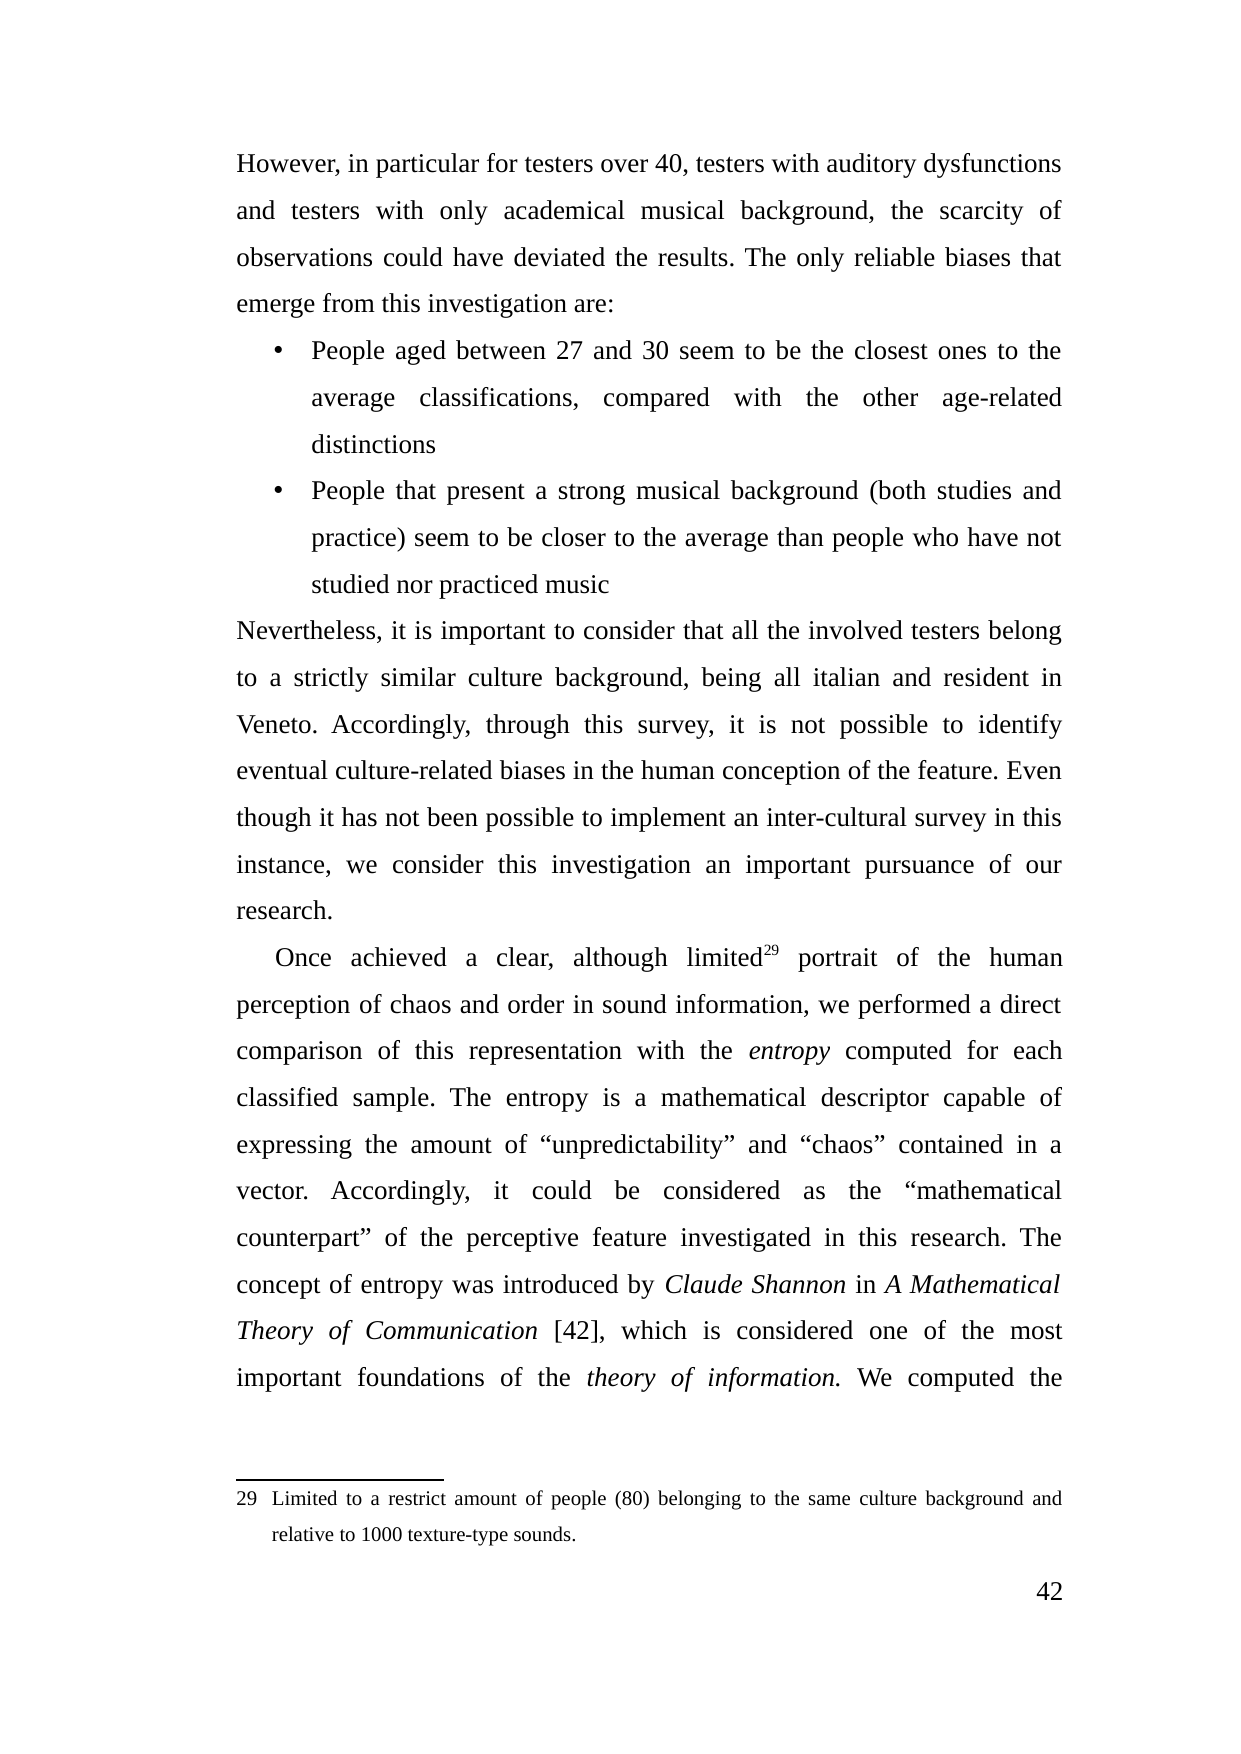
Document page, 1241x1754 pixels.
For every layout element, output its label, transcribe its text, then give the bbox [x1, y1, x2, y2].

text Nevertheless, it is important to consider that all the involved testers belong to a strictly similar culture background, being all italian and resident in Veneto. Accordingly, through this survey, it is not possible to identify eventual culture-related biases in the human conception of the feature. Even though it has not been possible to implement an inter-cultural survey in this instance, we consider this investigation an important pursuance of our research. [236, 614, 1063, 926]
text Limited to a restrict amount of people (80) belonging to the same culture background and relative to 1000 texture-type sounds. [236, 1486, 1063, 1546]
list People that present a strong musical background (both studies and practice) seem to be closer to the average than people who have not studied nor practiced music [274, 474, 1063, 599]
list People aged between 27 and 30 seem to be the closest ones to the average classifications, compared with the other age-related distinctions [274, 334, 1063, 459]
text However, in particular for testers over 40, testers with auditory dysfunctions and testers with only academical musical background, the scarcity of observations could have deviated the results. The only reliable biases that emerge from this investigation are: [236, 148, 1063, 319]
text Once achieved a clear, although limited portrait of the human perception of chaos and order in sound information, we performed a direct comparison of this representation with the entropy computed for each classified sample. The entropy is a mathematical descriptor capable of expressing the amount of “unpredictability” and “chaos” contained in a vector. Accordingly, it could be considered as the “mathematical counterpart” of the perceptive feature investigated in this research. The concept of entropy was introduced by Claude Shannon in A Mathematical Theory of Communication [42], which is considered one of the most important foundations of the theory of information. We computed the [236, 941, 1063, 1392]
